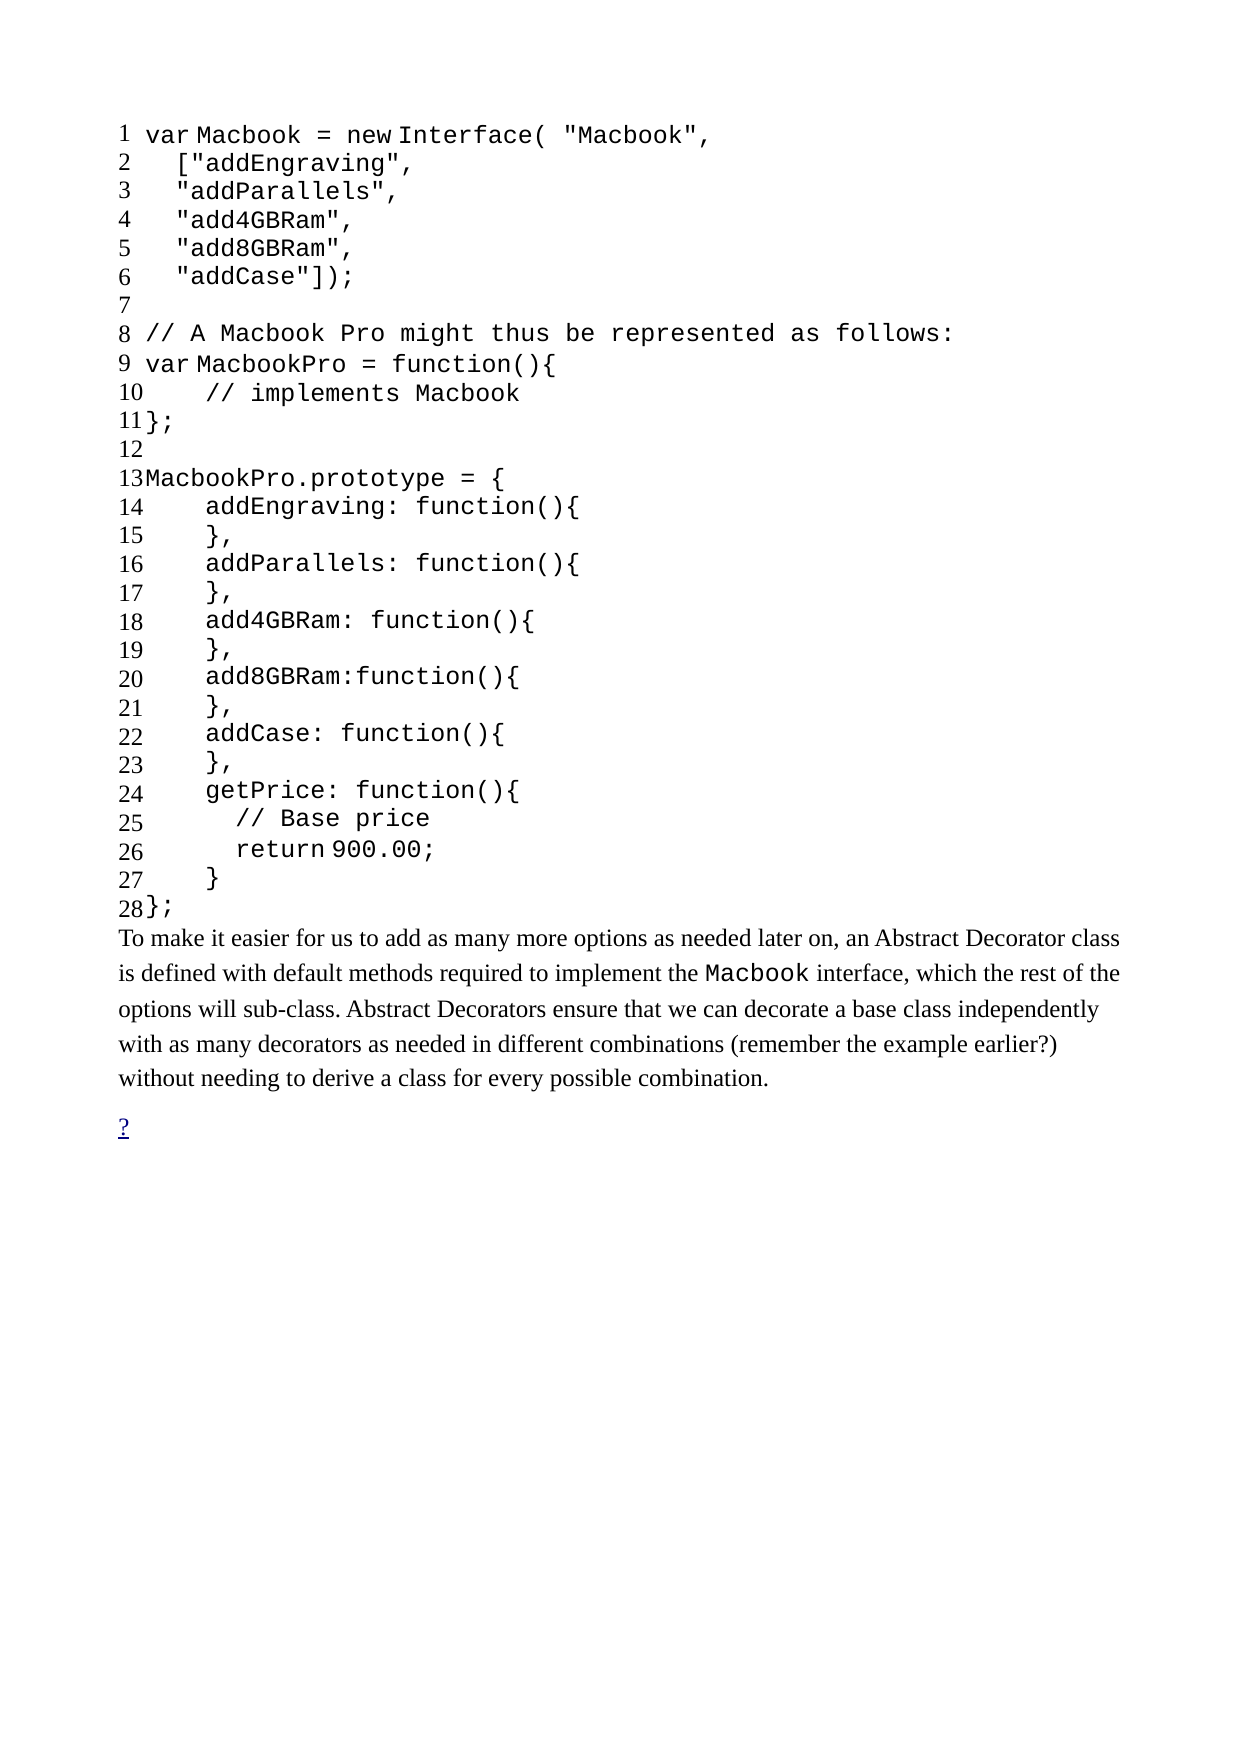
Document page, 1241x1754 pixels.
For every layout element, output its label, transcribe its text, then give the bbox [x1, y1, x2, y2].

table_header 1 2 3 4 5 6 7 8 9 10 11 12 13 14 15 16 17 18 19 20 21 22 23 24 25 26 27 28 [118, 118, 145, 923]
table_header var Macbook = new Interface( "Macbook", ["addEngraving", "addParallels", "add4GBRam", "add8GBRam", "addCase"]); // A Macbook Pro might thus be represented as follows: var MacbookPro = function(){ // implements Macbook }; MacbookPro.prototype = { addEngraving: function(){ }, addParallels: function(){ }, add4GBRam: function(){ }, add8GBRam:function(){ }, addCase: function(){ }, getPrice: function(){ // Base price return 900.00; } }; [145, 118, 968, 923]
text To make it easier for us to add as many more options as needed later on, an Abstract Decorator class is defined with default methods required to implement the Macbook interface, which the rest of the options will sub-class. Abstract Decorators ensure that we can decorate a base class independently with as many decorators as needed in different combinations (remember the example earlier?) without needing to derive a class for every possible combination. [118, 923, 1122, 1092]
text ? [118, 1112, 1122, 1141]
